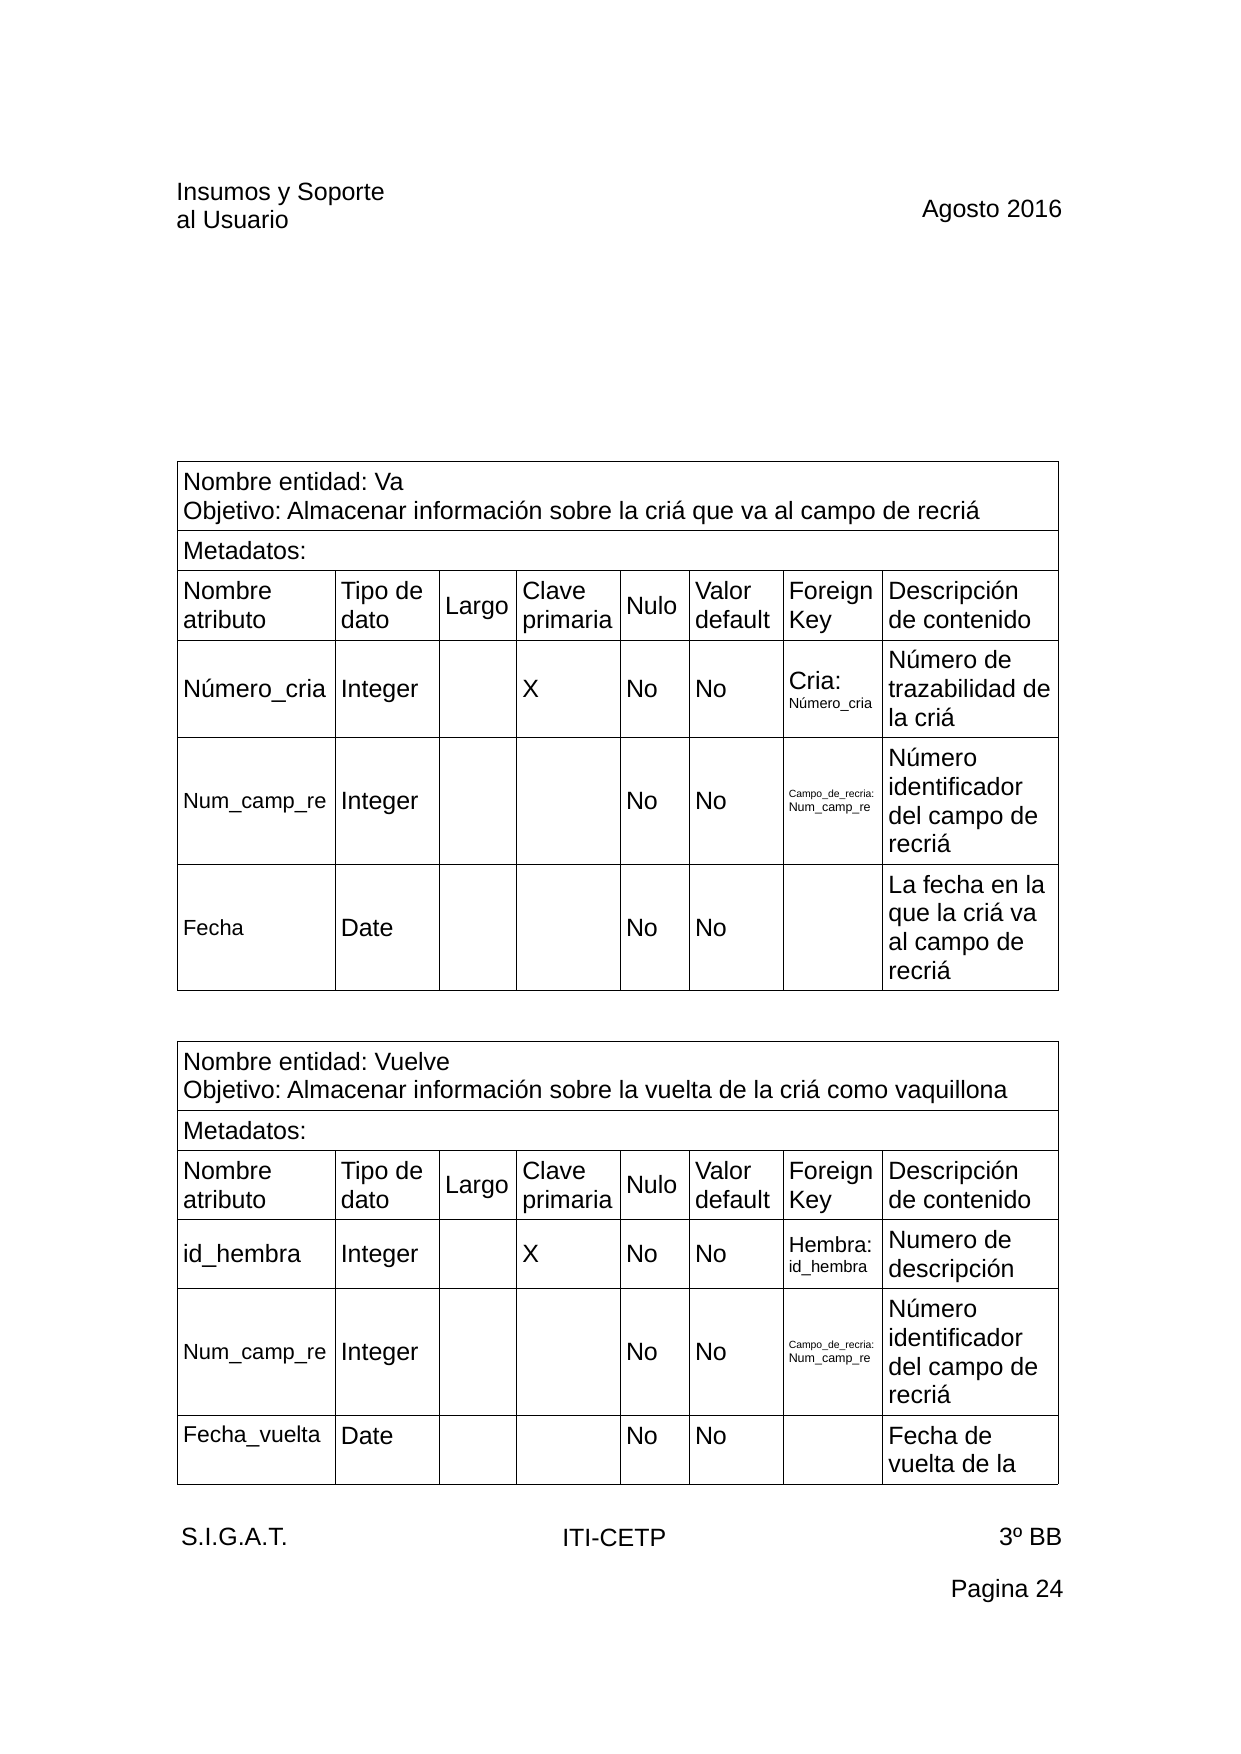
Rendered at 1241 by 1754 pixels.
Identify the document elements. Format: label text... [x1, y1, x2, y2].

table_cell No [690, 738, 783, 864]
table_cell Nombre atributo [178, 571, 335, 639]
table_cell [440, 1289, 516, 1415]
table_cell Número de trazabilidad de la criá [883, 641, 1058, 737]
table_cell Integer [336, 641, 439, 737]
table_cell Tipo de dato [336, 1151, 439, 1219]
table_cell No [621, 738, 689, 864]
table_cell Metadatos: [178, 1111, 1058, 1150]
table_cell X [517, 641, 620, 737]
table_cell Hembra: id_hembra [784, 1220, 882, 1288]
table_cell Número identificador del campo de recriá [883, 1289, 1058, 1415]
table_cell Foreign Key [784, 571, 882, 639]
table_cell La fecha en la que la criá va al campo de recriá [883, 865, 1058, 990]
table_cell Largo [440, 1151, 516, 1219]
table_cell Num_camp_re [178, 738, 335, 864]
table_cell No [621, 1220, 689, 1288]
table_cell [784, 865, 882, 990]
table_cell Date [336, 865, 439, 990]
table_cell [517, 1416, 620, 1484]
table_cell Foreign Key [784, 1151, 882, 1219]
table_cell No [690, 1220, 783, 1288]
table_cell Valor default [690, 1151, 783, 1219]
table_cell Nombre atributo [178, 1151, 335, 1219]
table_cell [440, 865, 516, 990]
table_header Nombre entidad: Vuelve Objetivo: Almacenar información sobre la vuelta de la criá como vaquillona [178, 1042, 1058, 1110]
table_cell Integer [336, 738, 439, 864]
table_cell Nulo [621, 571, 689, 639]
table_cell Date [336, 1416, 439, 1484]
table_header Nombre entidad: Va Objetivo: Almacenar información sobre la criá que va al campo de recriá [178, 462, 1058, 530]
table_cell Fecha [178, 865, 335, 990]
table_cell Clave primaria [517, 571, 620, 639]
table_cell [440, 1220, 516, 1288]
table_cell [440, 1416, 516, 1484]
table_cell No [621, 641, 689, 737]
table_cell Número identificador del campo de recriá [883, 738, 1058, 864]
table_cell Cria: Número_cria [784, 641, 882, 737]
table_cell id_hembra [178, 1220, 335, 1288]
table_cell Clave primaria [517, 1151, 620, 1219]
table_cell Valor default [690, 571, 783, 639]
table_cell [517, 1289, 620, 1415]
table_cell Descripción de contenido [883, 571, 1058, 639]
table_cell [517, 738, 620, 864]
table_cell Campo_de_recria: Num_camp_re [784, 738, 882, 864]
table_cell Campo_de_recria: Num_camp_re [784, 1289, 882, 1415]
table_cell X [517, 1220, 620, 1288]
table_cell No [690, 865, 783, 990]
table_cell Nulo [621, 1151, 689, 1219]
table_cell No [621, 1416, 689, 1484]
table_cell [517, 865, 620, 990]
table_cell Fecha de vuelta de la [883, 1416, 1058, 1484]
table_cell Fecha_vuelta [178, 1416, 335, 1484]
table_cell [440, 641, 516, 737]
table_cell Integer [336, 1220, 439, 1288]
table_cell No [690, 641, 783, 737]
table_cell Metadatos: [178, 531, 1058, 570]
table_cell No [621, 1289, 689, 1415]
table_cell Descripción de contenido [883, 1151, 1058, 1219]
table_cell [784, 1416, 882, 1484]
table_cell Largo [440, 571, 516, 639]
table_cell No [690, 1289, 783, 1415]
table_cell Numero de descripción [883, 1220, 1058, 1288]
table_cell Número_cria [178, 641, 335, 737]
table_cell No [621, 865, 689, 990]
table_cell [440, 738, 516, 864]
table_cell Integer [336, 1289, 439, 1415]
table_cell Tipo de dato [336, 571, 439, 639]
table_cell Num_camp_re [178, 1289, 335, 1415]
table_cell No [690, 1416, 783, 1484]
